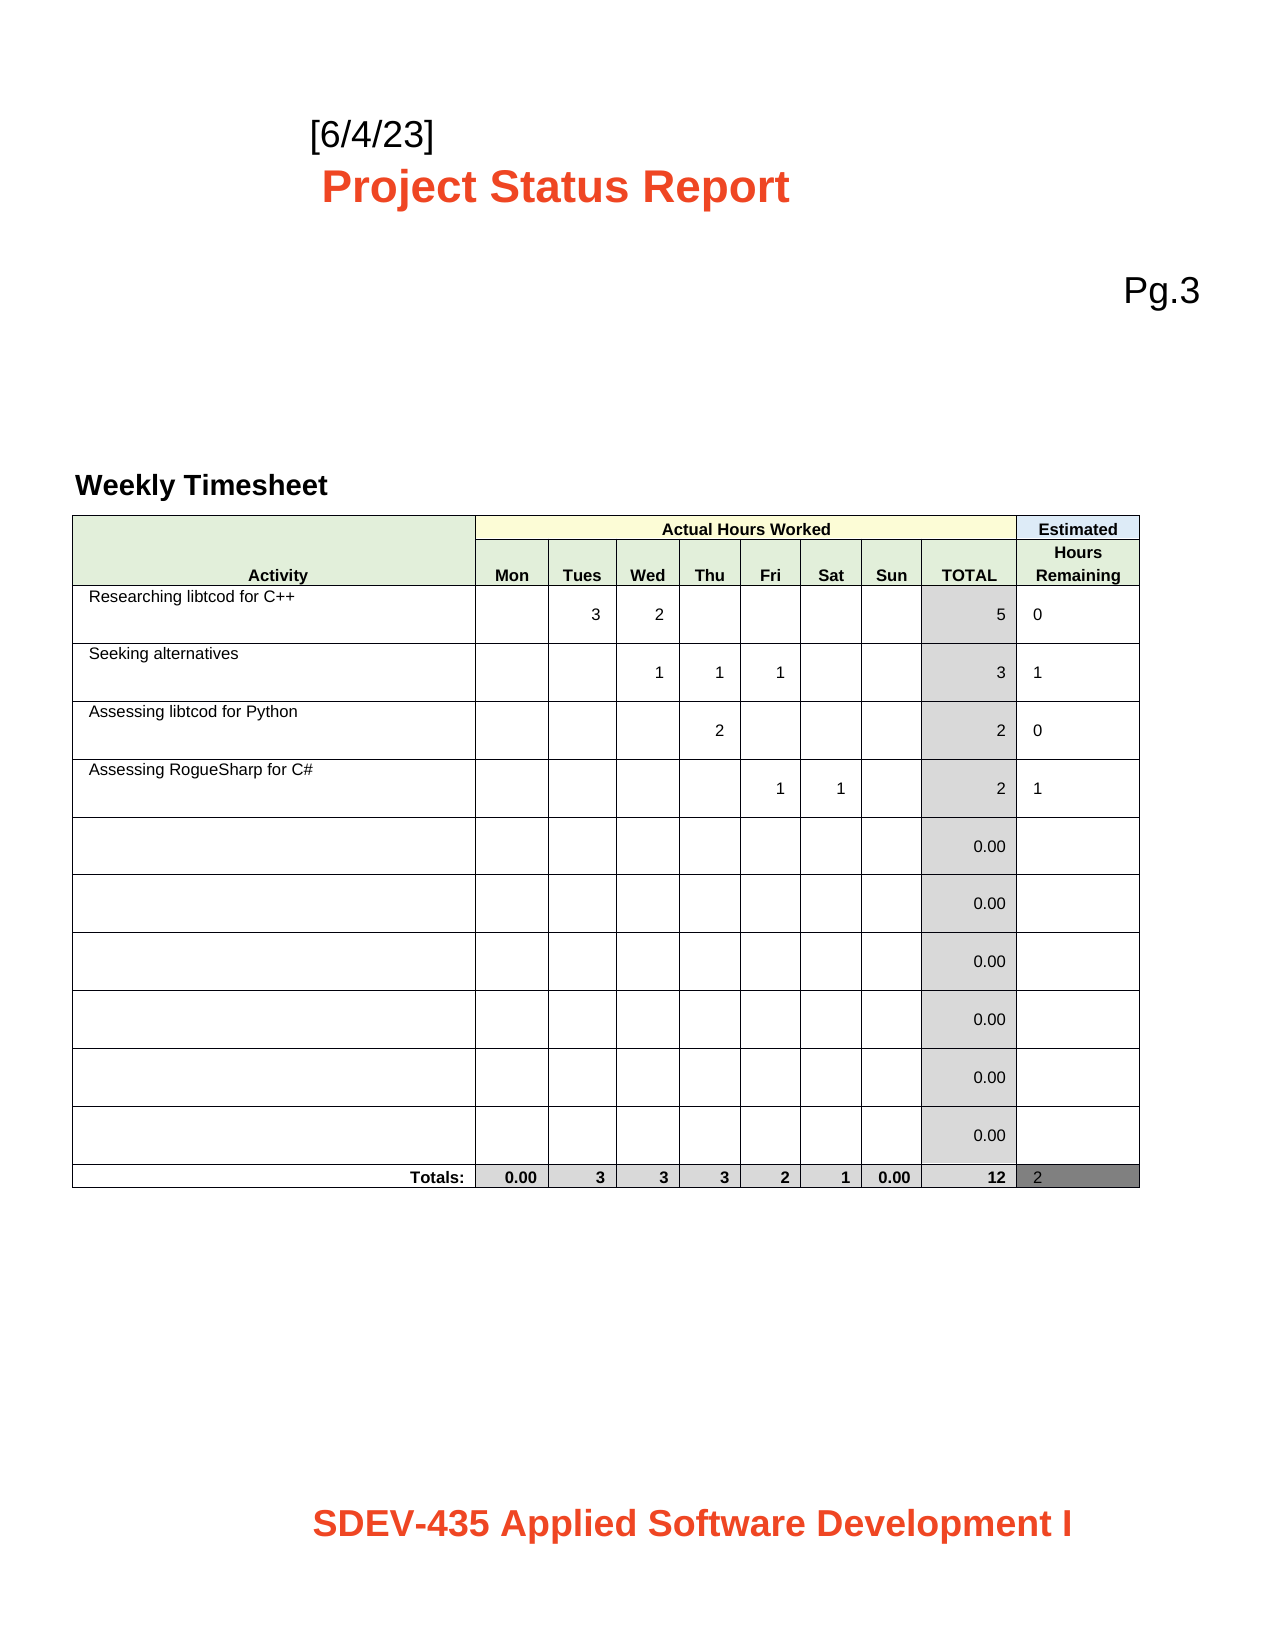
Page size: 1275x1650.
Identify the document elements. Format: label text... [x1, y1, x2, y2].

table_cell [862, 818, 921, 874]
table_cell [680, 818, 740, 874]
table_cell 1 [1017, 644, 1139, 701]
table_cell [476, 586, 548, 643]
table_cell [741, 875, 800, 932]
table_cell [617, 760, 679, 817]
table_cell [1017, 933, 1139, 990]
table_cell Mon [476, 540, 548, 585]
table_cell [862, 1107, 921, 1163]
table_cell TOTAL [922, 540, 1016, 585]
table_cell [741, 586, 800, 643]
table_cell [617, 1107, 679, 1163]
table_cell [617, 818, 679, 874]
table_cell 1 [617, 644, 679, 701]
table_cell 0.00 [922, 818, 1016, 874]
table_cell [862, 760, 921, 817]
table_cell 3 [549, 586, 616, 643]
table_cell Hours [1017, 540, 1139, 562]
table_cell Seeking alternatives [73, 644, 475, 701]
table_cell [476, 760, 548, 817]
table_cell [862, 1049, 921, 1106]
table_cell 0.00 [922, 933, 1016, 990]
table_cell 2 [922, 702, 1016, 759]
table_cell Tues [549, 540, 616, 585]
table_cell [476, 1107, 548, 1163]
table_cell 0.00 [476, 1165, 548, 1187]
table_cell [476, 818, 548, 874]
table_cell Assessing RogueSharp for C# [73, 760, 475, 817]
table_cell [617, 875, 679, 932]
table_cell [549, 1107, 616, 1163]
table_cell [549, 760, 616, 817]
table_cell [801, 991, 861, 1048]
table_cell [549, 991, 616, 1048]
table_cell Researching libtcod for C++ [73, 586, 475, 643]
table_cell 0.00 [922, 1107, 1016, 1163]
table_cell [476, 991, 548, 1048]
table_cell [862, 991, 921, 1048]
table_cell [549, 644, 616, 701]
table_cell [549, 933, 616, 990]
table_cell Thu [680, 540, 740, 585]
table_cell [801, 644, 861, 701]
table_cell Assessing libtcod for Python [73, 702, 475, 759]
table_cell [741, 991, 800, 1048]
table_cell [862, 875, 921, 932]
table_cell [476, 875, 548, 932]
table_cell [476, 702, 548, 759]
table_cell 2 [741, 1165, 800, 1187]
table_cell 0 [1017, 702, 1139, 759]
table_cell [862, 644, 921, 701]
table_cell 1 [801, 760, 861, 817]
table_cell 0.00 [862, 1165, 921, 1187]
table_cell [1017, 1049, 1139, 1106]
table_cell [680, 760, 740, 817]
table_cell 3 [922, 644, 1016, 701]
table_cell [801, 933, 861, 990]
table_cell [801, 586, 861, 643]
table_cell Sun [862, 540, 921, 585]
table_header Actual Hours Worked [476, 516, 1016, 538]
table_cell [801, 1107, 861, 1163]
table_cell [549, 1049, 616, 1106]
table_cell 2 [617, 586, 679, 643]
table_cell 0.00 [922, 991, 1016, 1048]
table_cell 2 [1017, 1165, 1139, 1187]
table_cell [680, 1049, 740, 1106]
table_cell [1017, 991, 1139, 1048]
table_cell [617, 1049, 679, 1106]
table_cell [1017, 1107, 1139, 1163]
table_cell [476, 644, 548, 701]
table_cell [741, 702, 800, 759]
table_cell [741, 933, 800, 990]
table_header Estimated [1017, 516, 1139, 538]
table_cell 1 [741, 644, 800, 701]
table_cell Fri [741, 540, 800, 585]
table_cell 2 [680, 702, 740, 759]
table_cell [862, 586, 921, 643]
table_cell Remaining [1017, 562, 1139, 585]
table_cell [73, 933, 475, 990]
table_cell [476, 1049, 548, 1106]
table_cell [801, 818, 861, 874]
table_cell 1 [1017, 760, 1139, 817]
subtitle Weekly Timesheet [75, 468, 1200, 502]
table_cell [73, 991, 475, 1048]
table_cell Totals: [73, 1165, 475, 1187]
table_cell 3 [549, 1165, 616, 1187]
table_cell 1 [741, 760, 800, 817]
table_cell 0 [1017, 586, 1139, 643]
table_cell [801, 1049, 861, 1106]
table_cell [549, 875, 616, 932]
table_cell [680, 875, 740, 932]
table_cell [1017, 818, 1139, 874]
table_cell 2 [922, 760, 1016, 817]
table_cell [1017, 875, 1139, 932]
table_cell [680, 991, 740, 1048]
table_cell [617, 933, 679, 990]
table_cell [549, 818, 616, 874]
table_cell [73, 1107, 475, 1163]
table_cell 1 [801, 1165, 861, 1187]
table_cell [549, 702, 616, 759]
table_cell [617, 991, 679, 1048]
table_cell [801, 702, 861, 759]
table_cell [862, 702, 921, 759]
table_cell 1 [680, 644, 740, 701]
table_header Activity [73, 516, 475, 585]
table_cell 3 [680, 1165, 740, 1187]
table_cell [741, 1107, 800, 1163]
table_cell Wed [617, 540, 679, 585]
table_cell [476, 933, 548, 990]
table_cell 12 [922, 1165, 1016, 1187]
table_cell [73, 1049, 475, 1106]
table_cell [73, 875, 475, 932]
table_cell 3 [617, 1165, 679, 1187]
table_cell [862, 933, 921, 990]
table_cell [680, 1107, 740, 1163]
table_cell 0.00 [922, 1049, 1016, 1106]
table_cell 5 [922, 586, 1016, 643]
table_cell [741, 818, 800, 874]
table_cell [617, 702, 679, 759]
table_cell [73, 818, 475, 874]
table_cell [741, 1049, 800, 1106]
table_cell [801, 875, 861, 932]
table_cell Sat [801, 540, 861, 585]
table_cell [680, 586, 740, 643]
table_cell [680, 933, 740, 990]
table_cell 0.00 [922, 875, 1016, 932]
